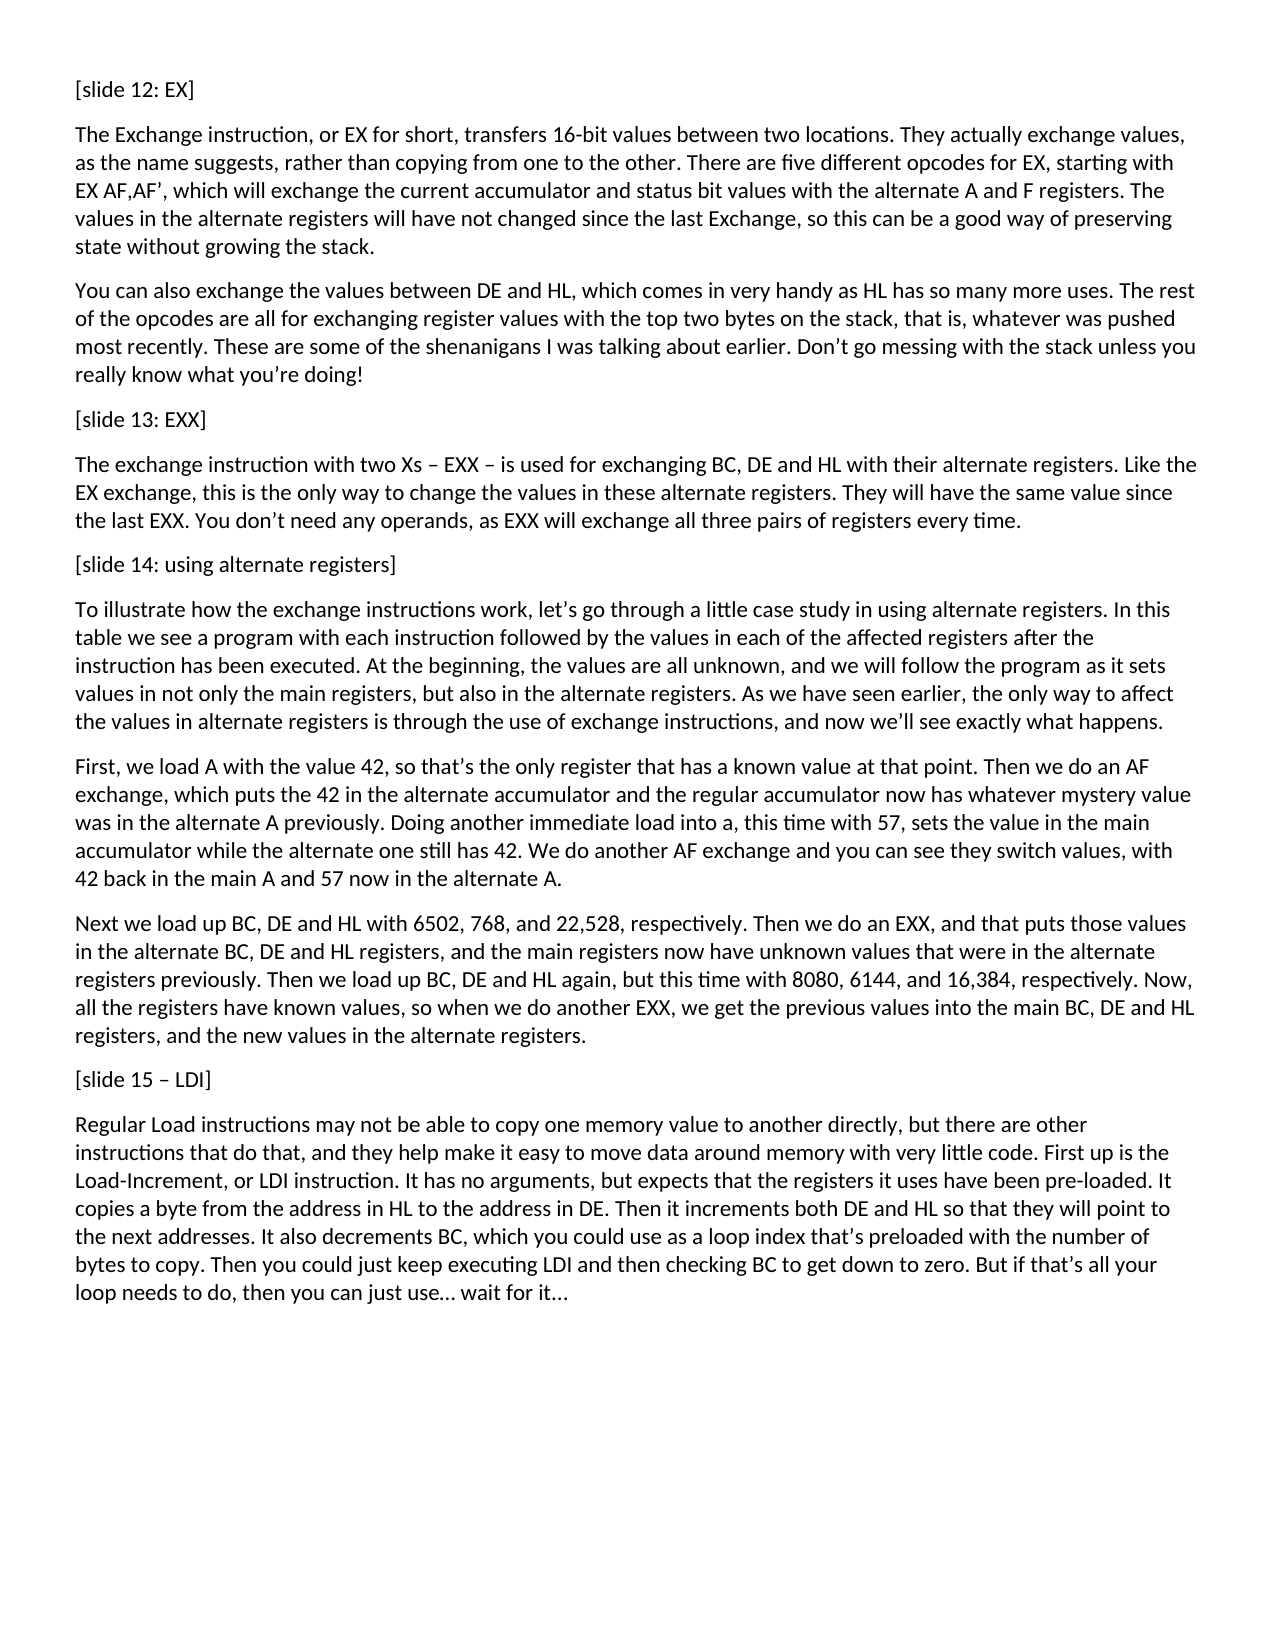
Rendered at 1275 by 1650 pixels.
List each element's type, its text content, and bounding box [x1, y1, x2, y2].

text [slide 13: EXX] [75, 405, 1200, 433]
text The exchange instruction with two Xs – EXX – is used for exchanging BC, DE and HL with their alternate registers. Like the EX exchange, this is the only way to change the values in these alternate registers. They will have the same value since the last EXX. You don’t need any operands, as EXX will exchange all three pairs of registers every time. [75, 450, 1200, 534]
text [slide 15 – LDI] [75, 1066, 1200, 1094]
text The Exchange instruction, or EX for short, transfers 16-bit values between two locations. They actually exchange values, as the name suggests, rather than copying from one to the other. There are five different opcodes for EX, starting with EX AF,AF’, which will exchange the current accumulator and status bit values with the alternate A and F registers. The values in the alternate registers will have not changed since the last Exchange, so this can be a good way of preserving state without growing the stack. [75, 120, 1200, 260]
text Next we load up BC, DE and HL with 6502, 768, and 22,528, respectively. Then we do an EXX, and that puts those values in the alternate BC, DE and HL registers, and the main registers now have unknown values that were in the alternate registers previously. Then we load up BC, DE and HL again, but this time with 8080, 6144, and 16,384, respectively. Now, all the registers have known values, so when we do another EXX, we get the previous values into the main BC, DE and HL registers, and the new values in the alternate registers. [75, 909, 1200, 1049]
text To illustrate how the exchange instructions work, let’s go through a little case study in using alternate registers. In this table we see a program with each instruction followed by the values in each of the affected registers after the instruction has been executed. At the beginning, the values are all unknown, and we will follow the program as it sets values in not only the main registers, but also in the alternate registers. As we have seen earlier, the only way to affect the values in alternate registers is through the use of exchange instructions, and now we’ll see exactly what happens. [75, 595, 1200, 735]
text Regular Load instructions may not be able to copy one memory value to another directly, but there are other instructions that do that, and they help make it easy to move data around memory with very little code. First up is the Load-Increment, or LDI instruction. It has no arguments, but expects that the registers it uses have been pre-loaded. It copies a byte from the address in HL to the address in DE. Then it increments both DE and HL so that they will point to the next addresses. It also decrements BC, which you could use as a loop index that’s preloaded with the number of bytes to copy. Then you could just keep executing LDI and then checking BC to get down to zero. But if that’s all your loop needs to do, then you can just use… wait for it... [75, 1110, 1200, 1306]
text [slide 12: EX] [75, 75, 1200, 103]
text You can also exchange the values between DE and HL, which comes in very handy as HL has so many more uses. The rest of the opcodes are all for exchanging register values with the top two bytes on the stack, that is, whatever was pushed most recently. These are some of the shenanigans I was talking about earlier. Don’t go messing with the stack unless you really know what you’re doing! [75, 276, 1200, 388]
text First, we load A with the value 42, so that’s the only register that has a known value at that point. Then we do an AF exchange, which puts the 42 in the alternate accumulator and the regular accumulator now has whatever mystery value was in the alternate A previously. Doing another immediate load into a, this time with 57, sets the value in the main accumulator while the alternate one still has 42. We do another AF exchange and you can see they switch values, with 42 back in the main A and 57 now in the alternate A. [75, 752, 1200, 892]
text [slide 14: using alternate registers] [75, 551, 1200, 579]
